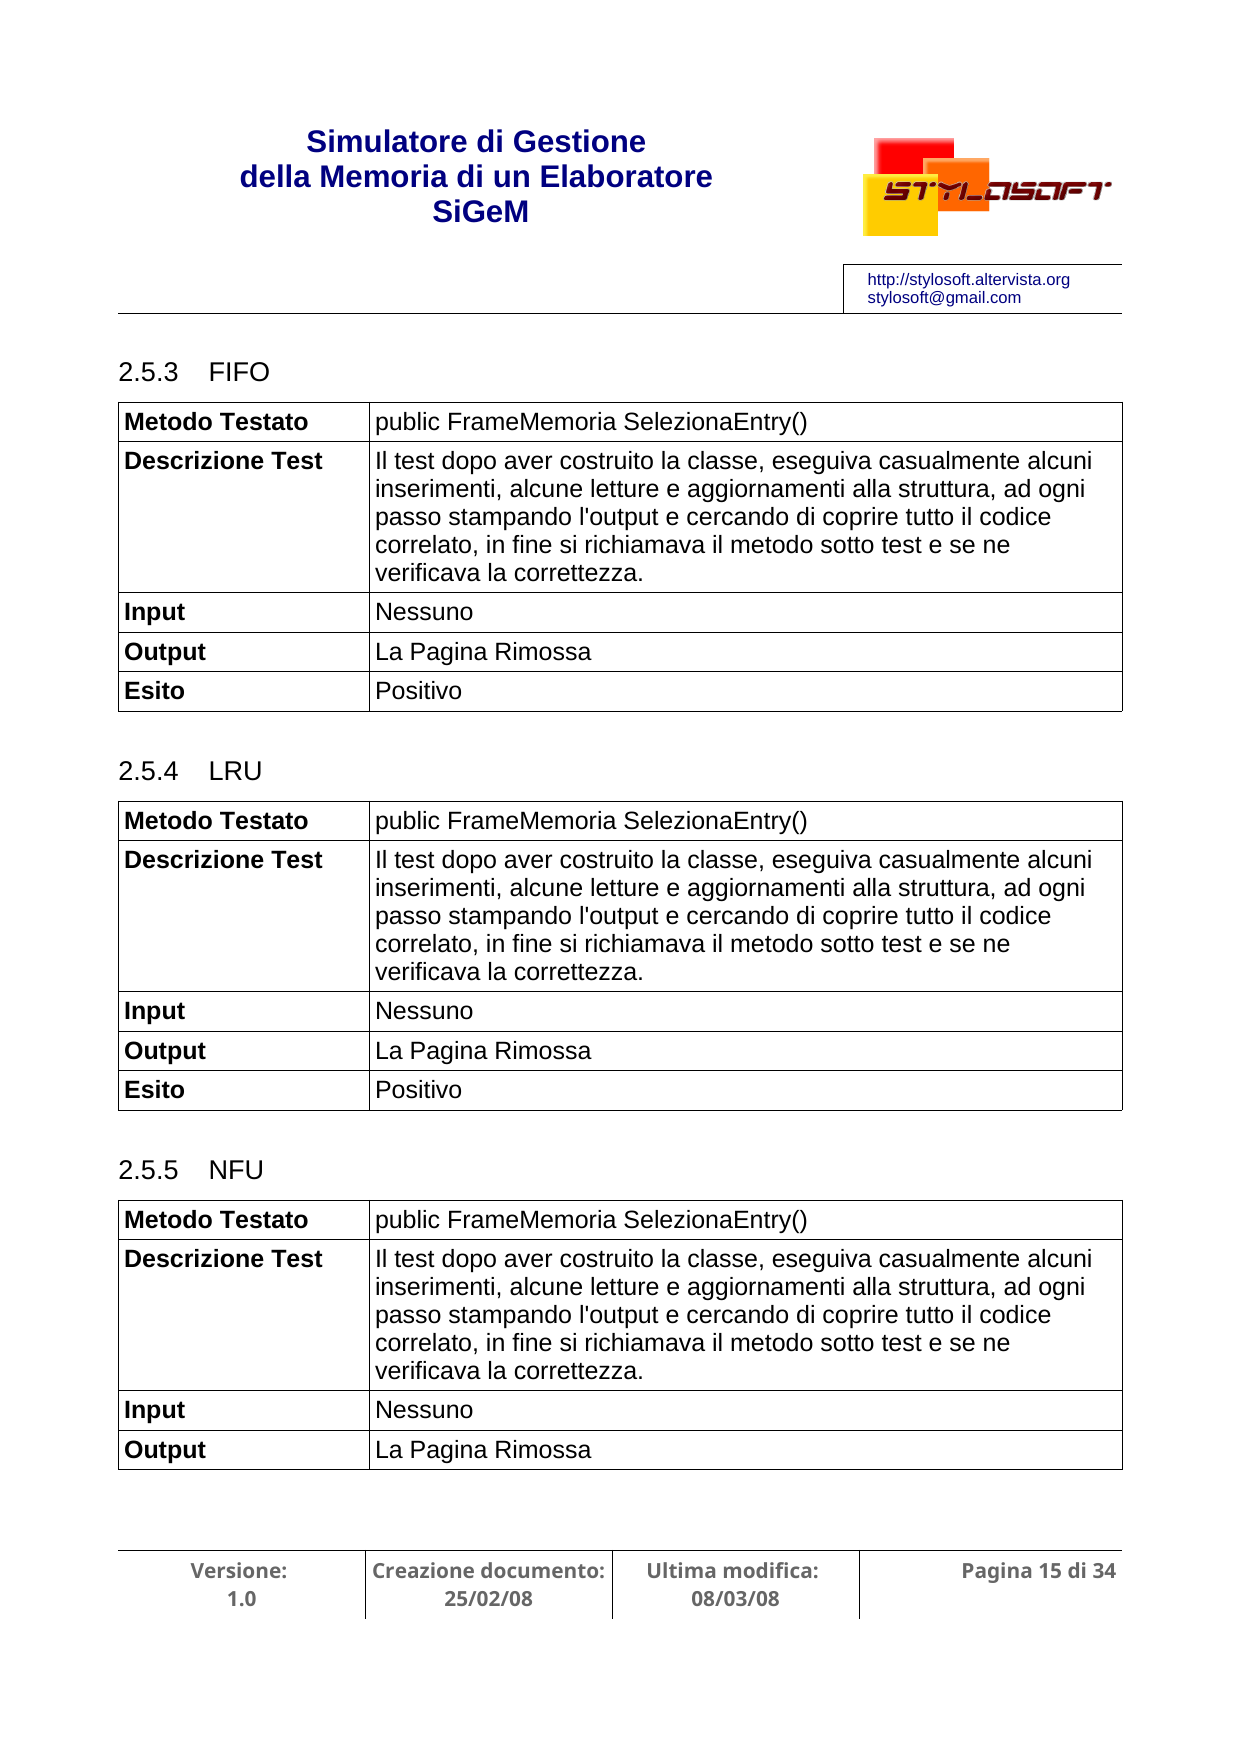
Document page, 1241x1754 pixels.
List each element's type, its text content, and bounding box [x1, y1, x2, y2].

table_cell Nessuno [370, 1391, 1122, 1430]
table_cell Esito [119, 1071, 369, 1110]
table_cell Descrizione Test [119, 841, 369, 991]
table_cell Il test dopo aver costruito la classe, eseguiva casualmente alcuni inserimenti, alcune letture e aggiornamenti alla struttura, ad ogni passo stampando l'output e cercando di coprire tutto il codice correlato, in fine si richiamava il metodo sotto test e se ne verificava la correttezza. [370, 841, 1122, 991]
table_header Metodo Testato [119, 403, 369, 441]
table_cell Nessuno [370, 992, 1122, 1031]
table_cell Il test dopo aver costruito la classe, eseguiva casualmente alcuni inserimenti, alcune letture e aggiornamenti alla struttura, ad ogni passo stampando l'output e cercando di coprire tutto il codice correlato, in fine si richiamava il metodo sotto test e se ne verificava la correttezza. [370, 442, 1122, 592]
table_cell Input [119, 1391, 369, 1430]
table_cell Positivo [370, 1071, 1122, 1110]
table_cell Positivo [370, 672, 1122, 711]
table_cell La Pagina Rimossa [370, 633, 1122, 671]
picture [848, 123, 1117, 247]
table_cell Il test dopo aver costruito la classe, eseguiva casualmente alcuni inserimenti, alcune letture e aggiornamenti alla struttura, ad ogni passo stampando l'output e cercando di coprire tutto il codice correlato, in fine si richiamava il metodo sotto test e se ne verificava la correttezza. [370, 1240, 1122, 1390]
table_cell Output [119, 1032, 369, 1070]
table_header Metodo Testato [119, 1201, 369, 1239]
table_cell Nessuno [370, 593, 1122, 632]
subtitle NFU [118, 1154, 1122, 1185]
table_header public FrameMemoria SelezionaEntry() [370, 1201, 1122, 1239]
table_header Metodo Testato [119, 802, 369, 840]
table_header public FrameMemoria SelezionaEntry() [370, 802, 1122, 840]
subtitle LRU [118, 756, 1122, 786]
table_cell Output [119, 1431, 369, 1469]
table_cell Input [119, 593, 369, 632]
table_cell La Pagina Rimossa [370, 1431, 1122, 1469]
table_cell Output [119, 633, 369, 671]
table_cell Esito [119, 672, 369, 711]
table_header public FrameMemoria SelezionaEntry() [370, 403, 1122, 441]
subtitle FIFO [118, 356, 1122, 387]
table_cell La Pagina Rimossa [370, 1032, 1122, 1070]
table_cell Descrizione Test [119, 1240, 369, 1390]
table_cell Descrizione Test [119, 442, 369, 592]
table_cell Input [119, 992, 369, 1031]
